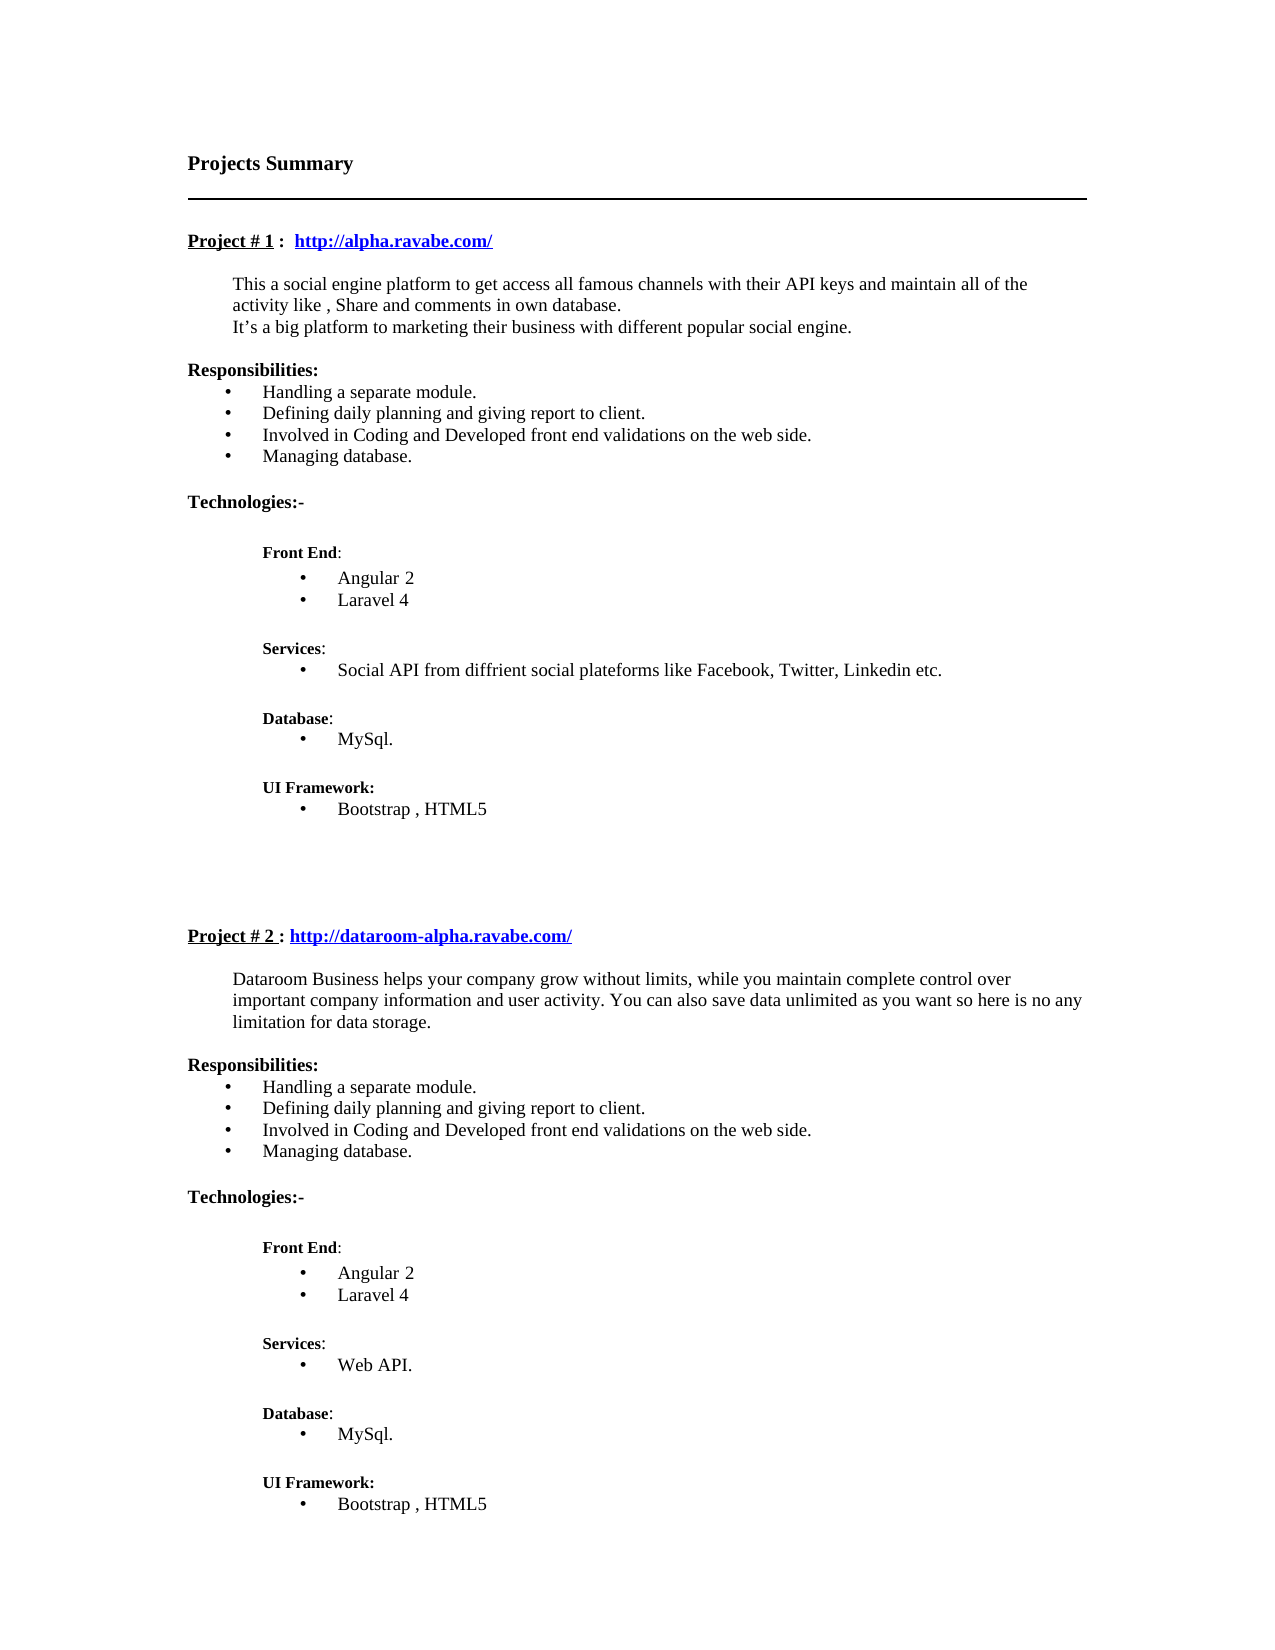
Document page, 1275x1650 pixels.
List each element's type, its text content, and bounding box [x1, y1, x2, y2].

list Handling a separate module. [225, 381, 1087, 402]
list Managing database. [225, 445, 1087, 467]
list Laravel 4 [300, 1284, 1087, 1306]
text Front End: [0, 537, 1087, 563]
list Bootstrap , HTML5 [300, 1493, 1087, 1514]
list Involved in Coding and Developed front end validations on the web side. [225, 1119, 1087, 1140]
list Social API from diffrient social plateforms like Facebook, Twitter, Linkedin etc. [300, 659, 1087, 680]
list Responsibilities: [187, 359, 1087, 381]
list Project # 2 : http://dataroom-alpha.ravabe.com/ Dataroom Business helps your company grow without limits, while you maintain complete control over important company information and user activity. You can also save data unlimited as you want so here is no any limitation for data storage. [187, 925, 1087, 1054]
text Technologies:- [187, 1186, 1087, 1207]
text Services: [0, 1332, 1087, 1354]
list Involved in Coding and Developed front end validations on the web side. [225, 424, 1087, 445]
list Database: [169, 1402, 1087, 1423]
list Web API. [300, 1354, 1087, 1375]
text Services: [0, 637, 1087, 659]
list Managing database. [225, 1140, 1087, 1162]
list MySql. [300, 1423, 1087, 1445]
list Bootstrap , HTML5 [300, 798, 1087, 819]
list Defining daily planning and giving report to client. [225, 402, 1087, 424]
list UI Framework: [169, 1471, 1087, 1493]
list Laravel 4 [300, 589, 1087, 611]
list Responsibilities: [187, 1054, 1087, 1076]
list Angular 2 [300, 563, 1087, 589]
list Defining daily planning and giving report to client. [225, 1097, 1087, 1119]
list UI Framework: [169, 776, 1087, 798]
subtitle Projects Summary [187, 150, 1162, 174]
list Project # 1 : http://alpha.ravabe.com/ This a social engine platform to get access all famous channels with their API keys and maintain all of the activity like , Share and comments in own database. It’s a big platform to marketing their business with different popular social engine. [187, 230, 1087, 359]
list Handling a separate module. [225, 1076, 1087, 1097]
text Technologies:- [187, 491, 1087, 512]
list Angular 2 [300, 1258, 1087, 1284]
text Front End: [0, 1232, 1087, 1258]
list Database: [169, 707, 1087, 728]
list MySql. [300, 728, 1087, 750]
